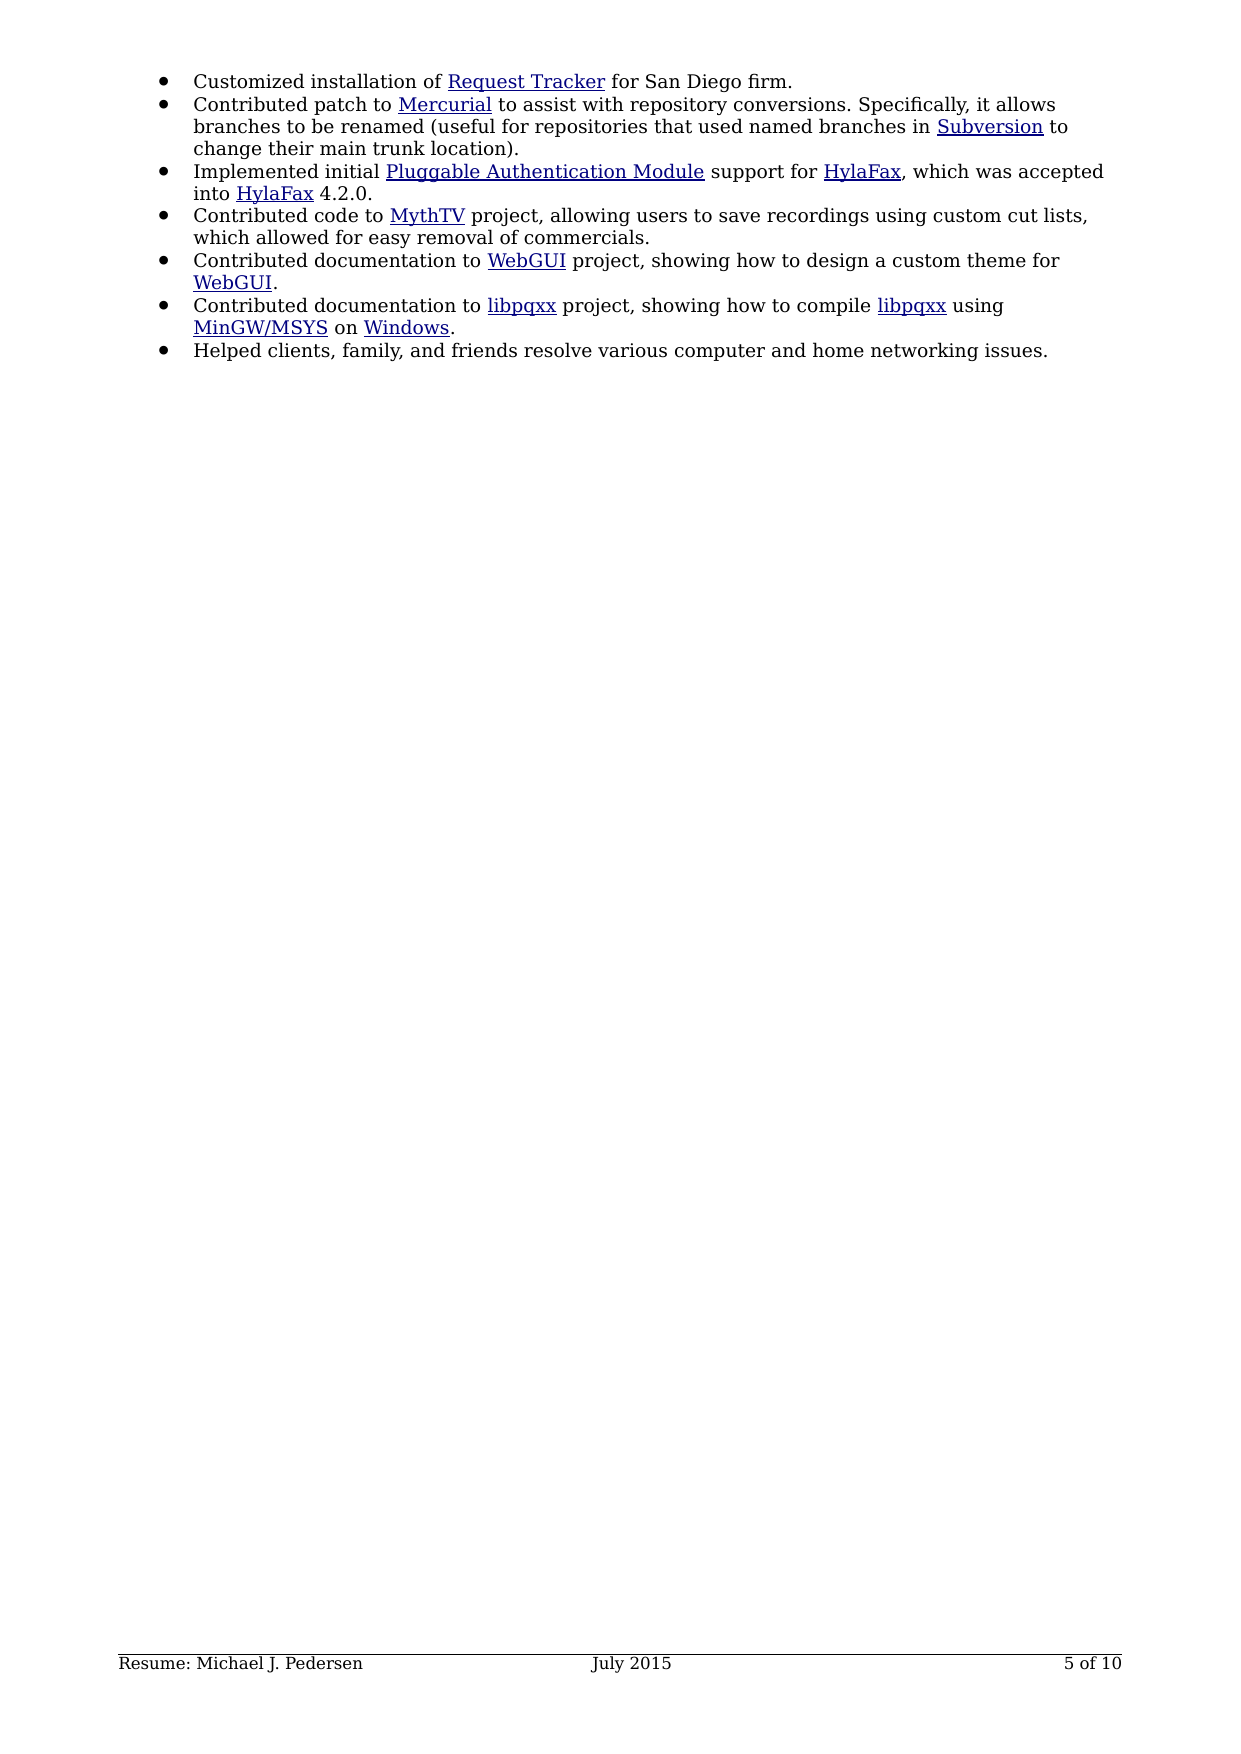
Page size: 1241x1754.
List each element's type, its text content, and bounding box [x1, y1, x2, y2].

list Contributed documentation to WebGUI project, showing how to design a custom theme for WebGUI. [156, 250, 1122, 294]
list Contributed code to MythTV project, allowing users to save recordings using custom cut lists, which allowed for easy removal of commercials. [156, 206, 1122, 249]
list Implemented initial Pluggable Authentication Module support for HylaFax, which was accepted into HylaFax 4.2.0. [156, 161, 1122, 204]
list Contributed documentation to libpqxx project, showing how to compile libpqxx using MinGW/MSYS on Windows. [156, 295, 1122, 339]
list Customized installation of Request Tracker for San Diego firm. [156, 71, 1122, 93]
list Contributed patch to Mercurial to assist with repository conversions. Specifically, it allows branches to be renamed (useful for repositories that used named branches in Subversion to change their main trunk location). [156, 94, 1122, 159]
list Helped clients, family, and friends resolve various computer and home networking issues. [156, 340, 1122, 362]
